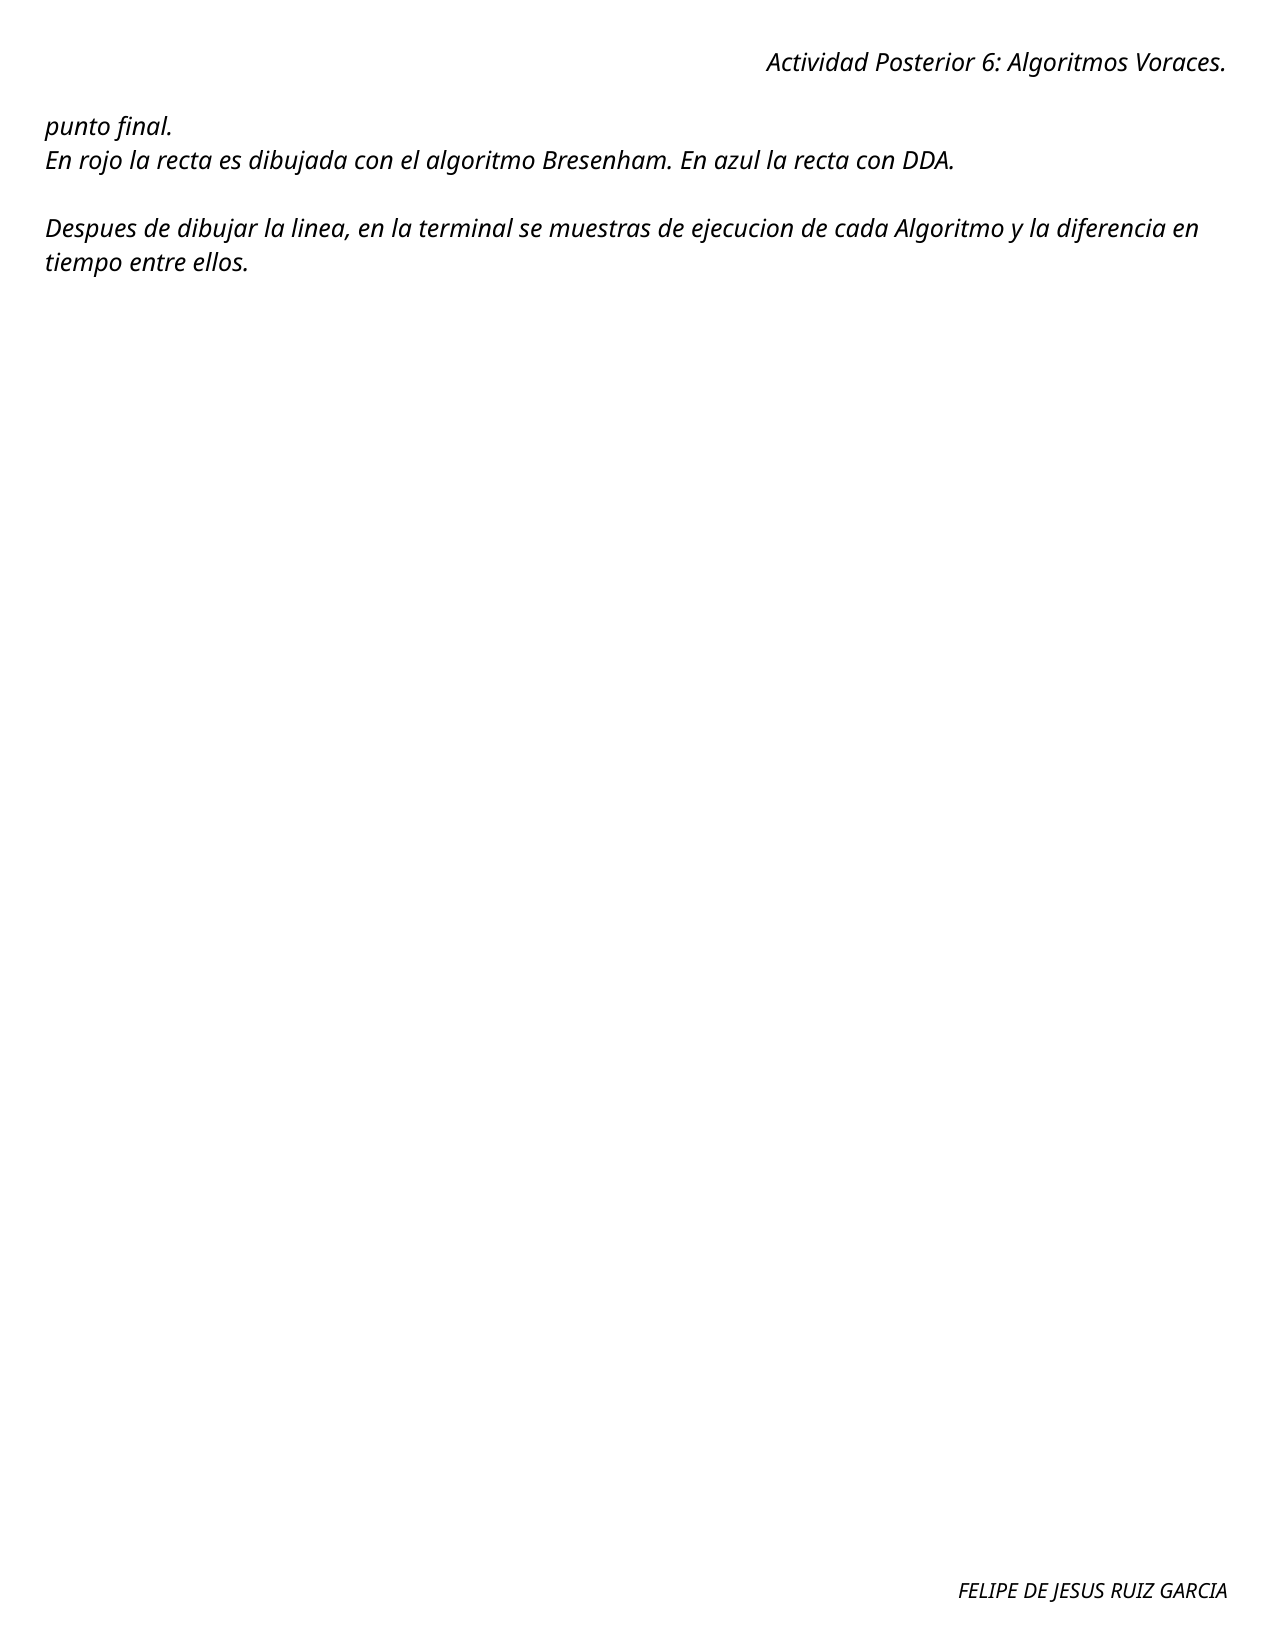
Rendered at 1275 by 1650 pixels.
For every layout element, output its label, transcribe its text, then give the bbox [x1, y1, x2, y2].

text Despues de dibujar la linea, en la terminal se muestras de ejecucion de cada Algoritmo y la diferencia en tiempo entre ellos. [45, 211, 1230, 279]
text punto final. En rojo la recta es dibujada con el algoritmo Bresenham. En azul la recta con DDA. [45, 108, 1230, 177]
